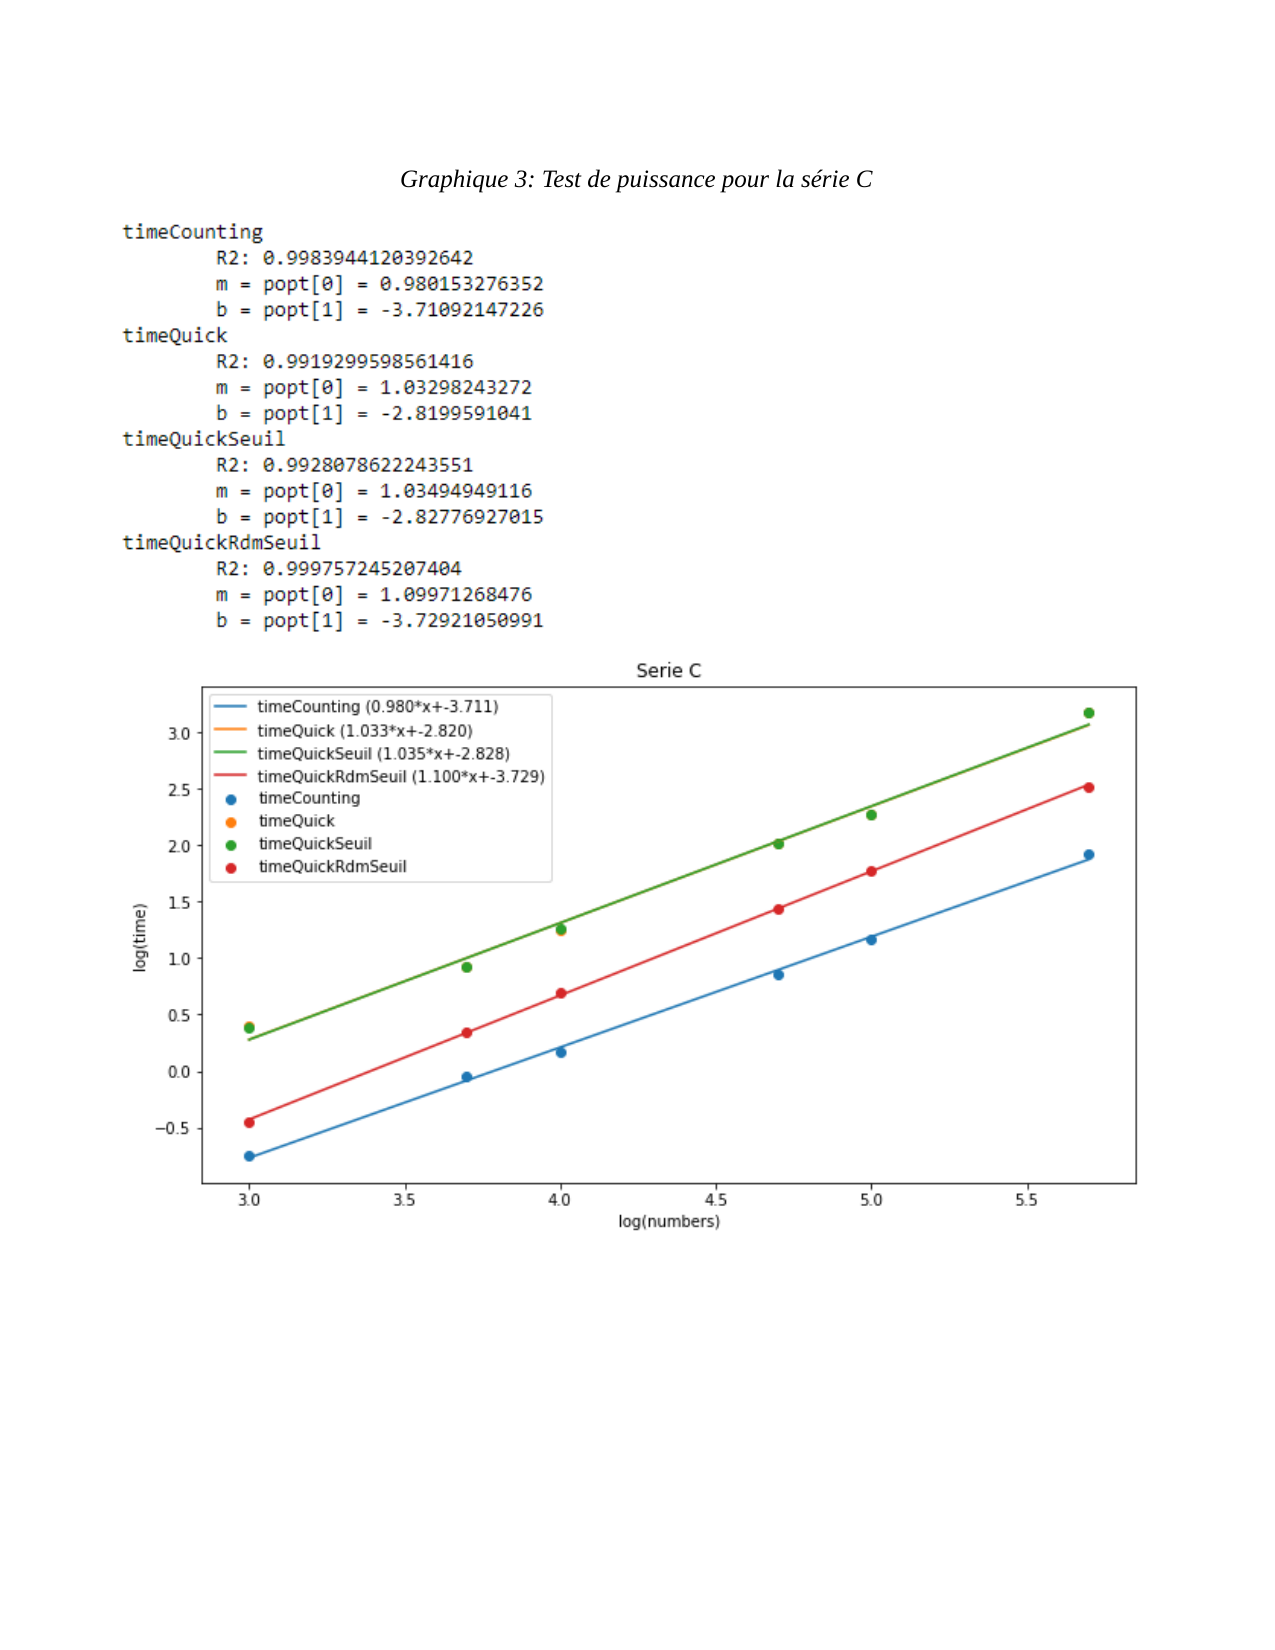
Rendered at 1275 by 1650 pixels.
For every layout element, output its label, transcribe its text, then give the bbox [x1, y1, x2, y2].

text Graphique 3: Test de puissance pour la série C [118, 164, 1157, 193]
picture [118, 217, 1157, 1241]
